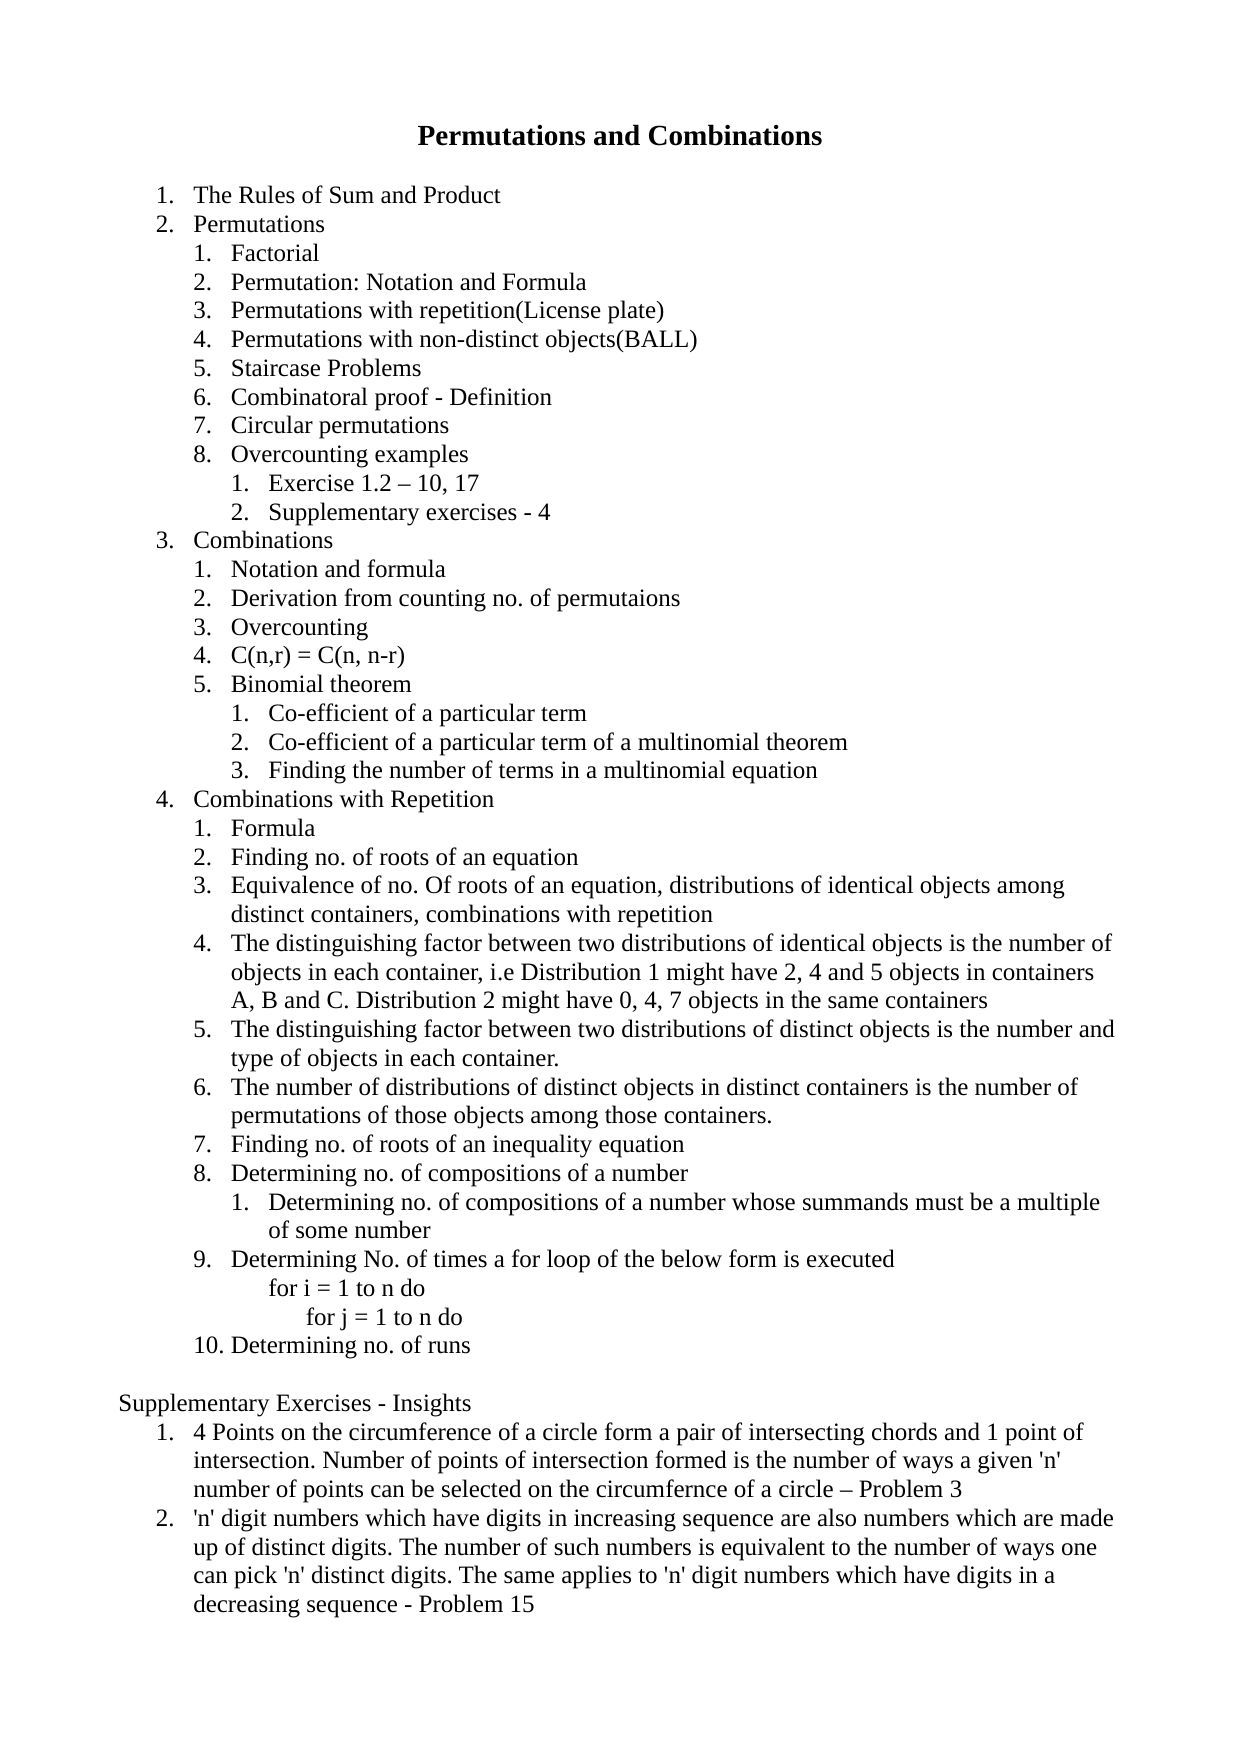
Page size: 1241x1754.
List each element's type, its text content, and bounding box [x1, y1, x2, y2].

list Co-efficient of a particular term of a multinomial theorem [231, 727, 1122, 755]
list Determining no. of runs [193, 1330, 1122, 1359]
list Permutations with repetition(License plate) [193, 295, 1122, 324]
list Supplementary exercises - 4 [231, 497, 1122, 525]
list Combinatoral proof - Definition [193, 382, 1122, 410]
list for i = 1 to n do [231, 1273, 1122, 1302]
list Overcounting examples [193, 439, 1122, 468]
text Supplementary Exercises - Insights [118, 1388, 1122, 1417]
list The distinguishing factor between two distributions of identical objects is the number of objects in each container, i.e Distribution 1 might have 2, 4 and 5 objects in containers A, B and C. Distribution 2 might have 0, 4, 7 objects in the same containers [193, 928, 1122, 1014]
list Combinations [156, 525, 1122, 554]
list Determining no. of compositions of a number [193, 1158, 1122, 1187]
list Permutations [156, 209, 1122, 238]
list Circular permutations [193, 410, 1122, 439]
list Derivation from counting no. of permutaions [193, 583, 1122, 612]
list for j = 1 to n do [268, 1302, 1122, 1330]
list Permutations with non-distinct objects(BALL) [193, 324, 1122, 353]
list Exercise 1.2 – 10, 17 [231, 468, 1122, 497]
list Notation and formula [193, 554, 1122, 583]
list Equivalence of no. Of roots of an equation, distributions of identical objects among distinct containers, combinations with repetition [193, 870, 1122, 928]
list Formula [193, 813, 1122, 842]
list Finding the number of terms in a multinomial equation [231, 755, 1122, 784]
list C(n,r) = C(n, n-r) [193, 640, 1122, 669]
list Finding no. of roots of an inequality equation [193, 1129, 1122, 1158]
list 'n' digit numbers which have digits in increasing sequence are also numbers which are made up of distinct digits. The number of such numbers is equivalent to the number of ways one can pick 'n' distinct digits. The same applies to 'n' digit numbers which have digits in a decreasing sequence - Problem 15 [156, 1503, 1122, 1618]
list Determining no. of compositions of a number whose summands must be a multiple of some number [231, 1187, 1122, 1244]
list Co-efficient of a particular term [231, 698, 1122, 727]
list Determining No. of times a for loop of the below form is executed [193, 1244, 1122, 1273]
list 4 Points on the circumference of a circle form a pair of intersecting chords and 1 point of intersection. Number of points of intersection formed is the number of ways a given 'n' number of points can be selected on the circumfernce of a circle – Problem 3 [156, 1417, 1122, 1503]
list Overcounting [193, 612, 1122, 640]
list Staircase Problems [193, 353, 1122, 382]
list The number of distributions of distinct objects in distinct containers is the number of permutations of those objects among those containers. [193, 1072, 1122, 1129]
list Binomial theorem [193, 669, 1122, 698]
list Permutation: Notation and Formula [193, 267, 1122, 295]
list Finding no. of roots of an equation [193, 842, 1122, 870]
text Permutations and Combinations [118, 118, 1122, 152]
list The Rules of Sum and Product [156, 180, 1122, 209]
list Combinations with Repetition [156, 784, 1122, 813]
list The distinguishing factor between two distributions of distinct objects is the number and type of objects in each container. [193, 1014, 1122, 1072]
list Factorial [193, 238, 1122, 267]
